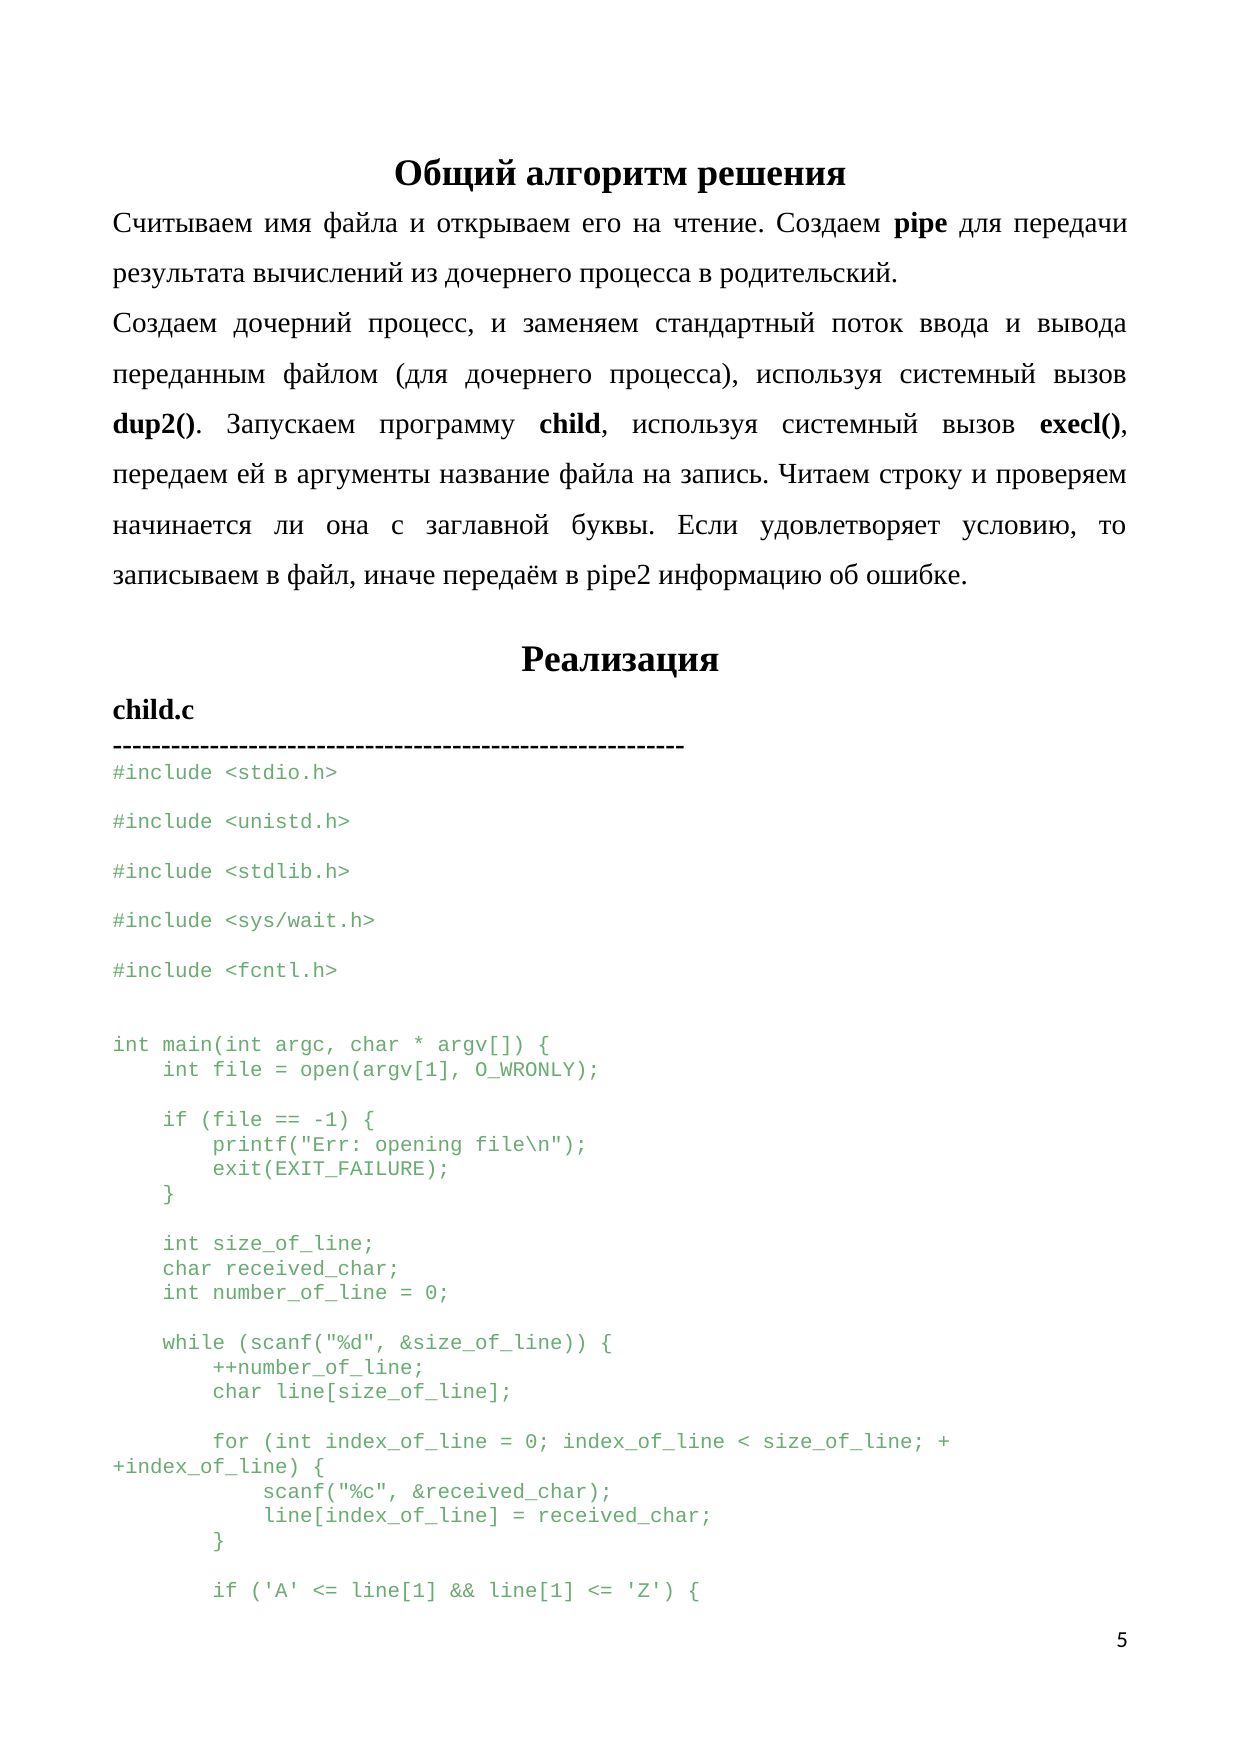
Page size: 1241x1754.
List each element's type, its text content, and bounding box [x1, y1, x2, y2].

text int file = open(argv[1], O_WRONLY); [112, 1059, 1128, 1083]
text child.c [112, 692, 1128, 725]
text while (scanf("%d", &size_of_line)) { [112, 1332, 1128, 1356]
text char line[size_of_line]; [112, 1381, 1128, 1405]
text Создаем дочерний процесс, и заменяем стандартный поток ввода и вывода переданным файлом (для дочернего процесса), используя системный вызов dup2(). Запускаем программу child, используя системный вызов execl(), передаем ей в аргументы название файла на запись. Читаем строку и проверяем начинается ли она с заглавной буквы. Если удовлетворяет условию, то записываем в файл, иначе передаём в pipe2 информацию об ошибке. [112, 306, 1128, 591]
text if ('A' <= line[1] && line[1] <= 'Z') { [112, 1580, 1128, 1603]
text } [112, 1530, 1128, 1554]
text } [112, 1183, 1128, 1207]
text ----------------------------------------------------------- #include <stdio.h> [112, 727, 1128, 785]
text if (file == -1) { [112, 1109, 1128, 1132]
text printf("Err: opening file\n"); [112, 1133, 1128, 1157]
subtitle Общий алгоритм решения [112, 150, 1128, 193]
text char received_char; [112, 1257, 1128, 1281]
text line[index_of_line] = received_char; [112, 1505, 1128, 1529]
text ++number_of_line; [112, 1357, 1128, 1380]
text #include <fcntl.h> [112, 960, 1128, 984]
text int number_of_line = 0; [112, 1282, 1128, 1306]
text scanf("%c", &received_char); [112, 1481, 1128, 1504]
text for (int index_of_line = 0; index_of_line < size_of_line; ++index_of_line) { [112, 1431, 1128, 1479]
text #include <sys/wait.h> [112, 910, 1128, 934]
subtitle Реализация [112, 637, 1128, 680]
text Считываем имя файла и открываем его на чтение. Создаем pipe для передачи результата вычислений из дочернего процесса в родительский. [112, 205, 1128, 289]
text #include <stdlib.h> [112, 861, 1128, 884]
text int size_of_line; [112, 1233, 1128, 1256]
text #include <unistd.h> [112, 811, 1128, 835]
text exit(EXIT_FAILURE); [112, 1158, 1128, 1182]
text int main(int argc, char * argv[]) { [112, 1034, 1128, 1058]
